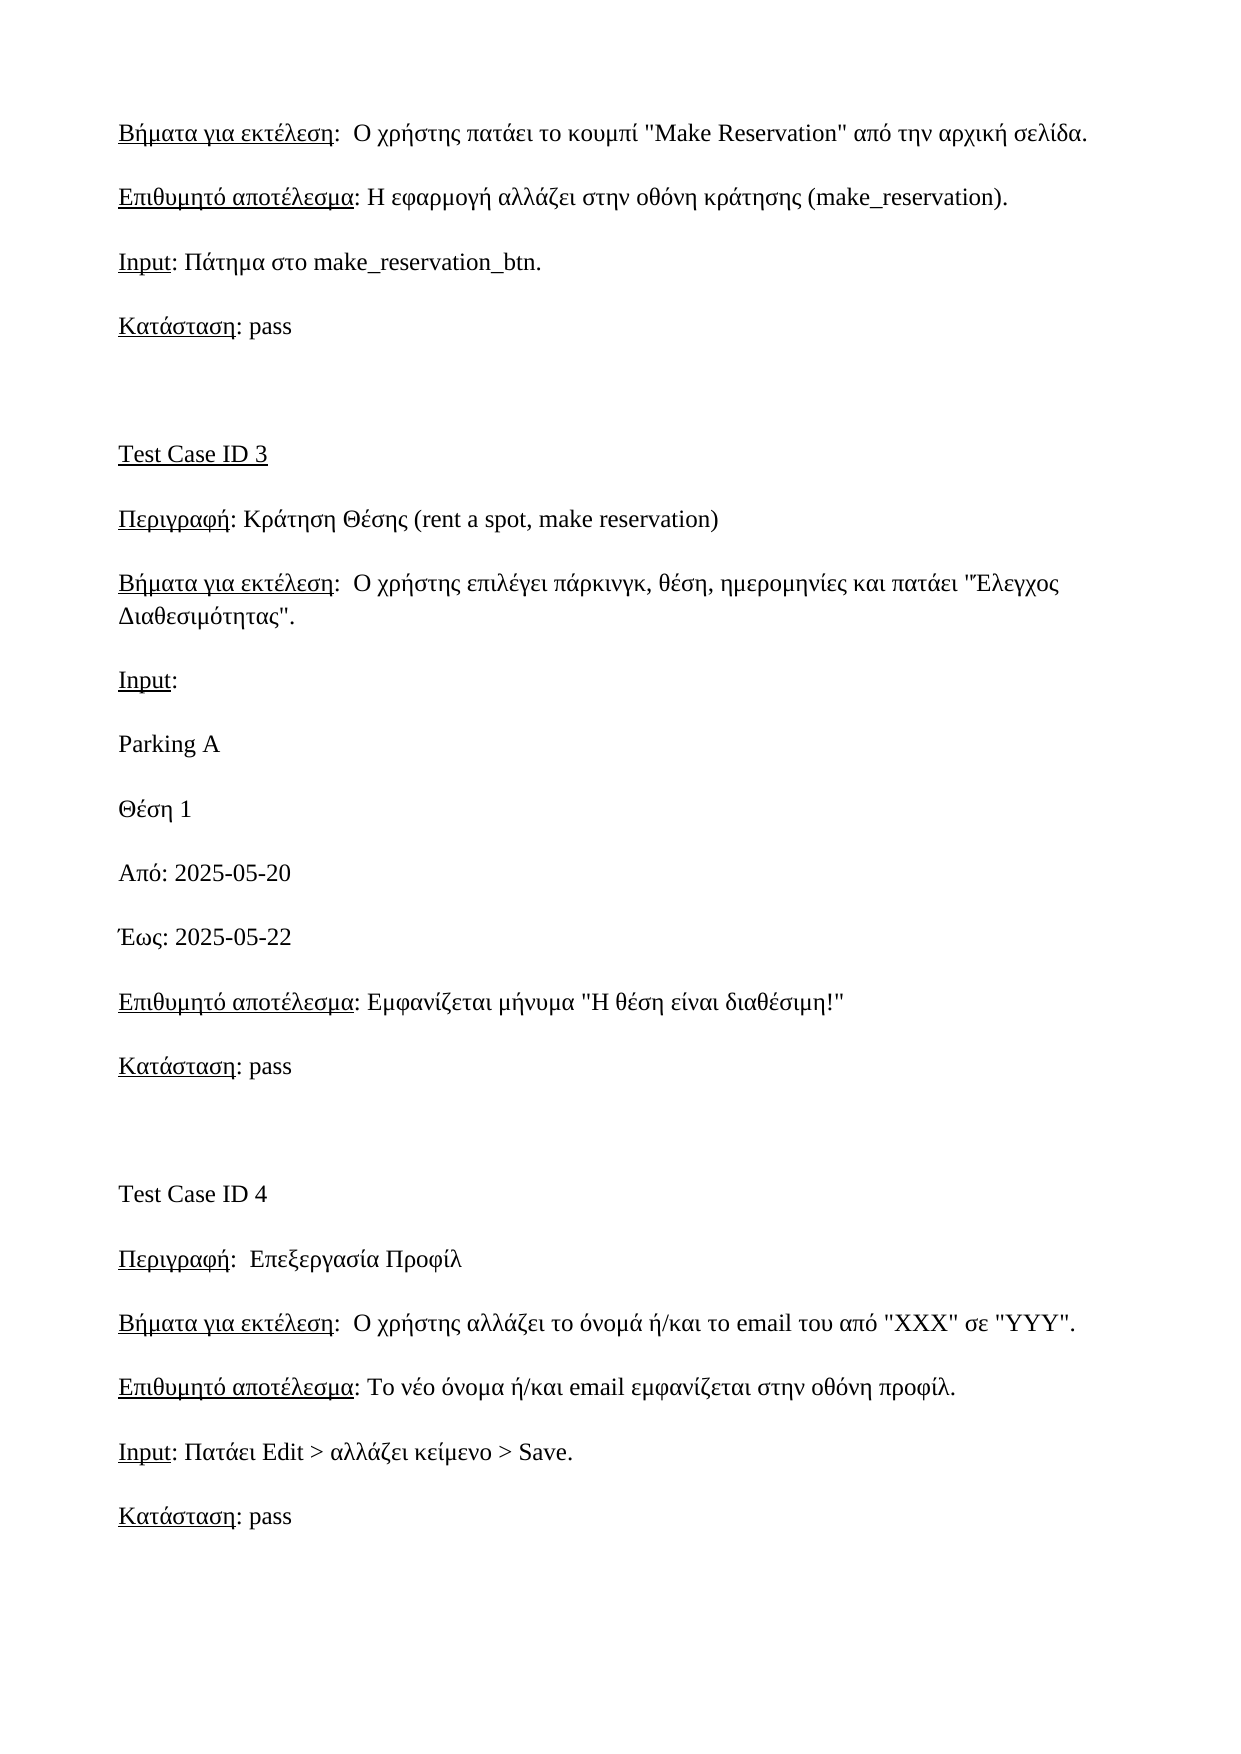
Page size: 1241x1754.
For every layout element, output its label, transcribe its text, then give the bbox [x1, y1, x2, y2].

text Επιθυμητό αποτέλεσμα: Η εφαρμογή αλλάζει στην οθόνη κράτησης (make_reservation). [118, 182, 1122, 211]
text Test Case ID 3 [118, 439, 1122, 468]
text Βήματα για εκτέλεση: Ο χρήστης αλλάζει το όνομά ή/και το email του από "XXX" σε "YYY". [118, 1308, 1122, 1337]
text Input: Πάτημα στο make_reservation_btn. [118, 247, 1122, 275]
text Επιθυμητό αποτέλεσμα: Εμφανίζεται μήνυμα "Η θέση είναι διαθέσιμη!" [118, 987, 1122, 1015]
text Βήματα για εκτέλεση: Ο χρήστης επιλέγει πάρκινγκ, θέση, ημερομηνίες και πατάει "Έλεγχος Διαθεσιμότητας". [118, 568, 1122, 630]
text Περιγραφή: Επεξεργασία Προφίλ [118, 1244, 1122, 1272]
text Test Case ID 4 [118, 1179, 1122, 1208]
text Από: 2025-05-20 [118, 858, 1122, 887]
text Input: Πατάει Edit > αλλάζει κείμενο > Save. [118, 1437, 1122, 1465]
text Κατάσταση: pass [118, 1051, 1122, 1080]
text Επιθυμητό αποτέλεσμα: Το νέο όνομα ή/και email εμφανίζεται στην οθόνη προφίλ. [118, 1372, 1122, 1401]
text Βήματα για εκτέλεση: Ο χρήστης πατάει το κουμπί "Make Reservation" από την αρχική σελίδα. [118, 118, 1122, 147]
text Έως: 2025-05-22 [118, 922, 1122, 951]
text Κατάσταση: pass [118, 311, 1122, 340]
text Περιγραφή: Κράτηση Θέσης (rent a spot, make reservation) [118, 504, 1122, 532]
text Κατάσταση: pass [118, 1501, 1122, 1529]
text Parking A [118, 729, 1122, 758]
text Input: [118, 665, 1122, 694]
text Θέση 1 [118, 794, 1122, 823]
